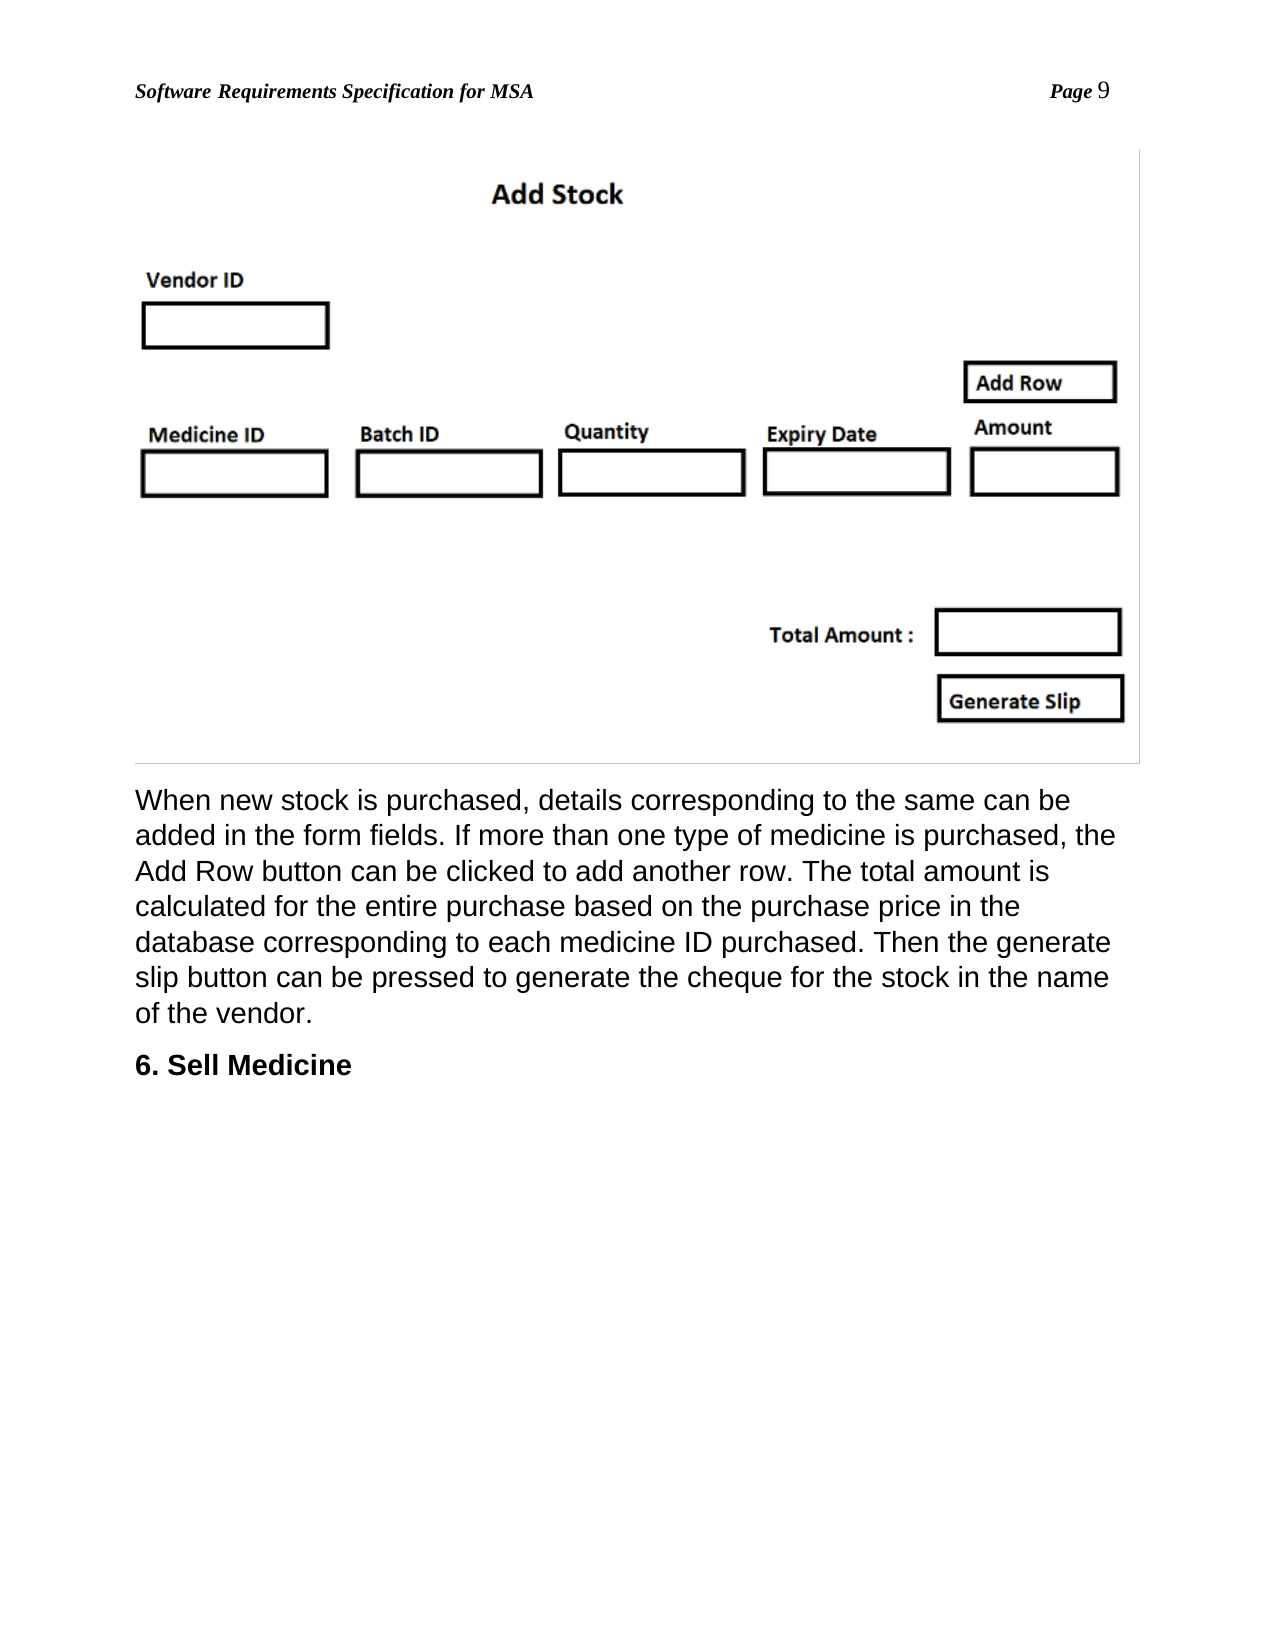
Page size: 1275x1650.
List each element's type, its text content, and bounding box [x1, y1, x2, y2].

text When new stock is purchased, details corresponding to the same can be added in the form fields. If more than one type of medicine is purchased, the Add Row button can be clicked to add another row. The total amount is calculated for the entire purchase based on the purchase price in the database corresponding to each medicine ID purchased. Then the generate slip button can be pressed to generate the cheque for the stock in the name of the vendor. [135, 783, 1140, 1029]
text 6. Sell Medicine [135, 1048, 1140, 1082]
picture [135, 150, 1140, 765]
